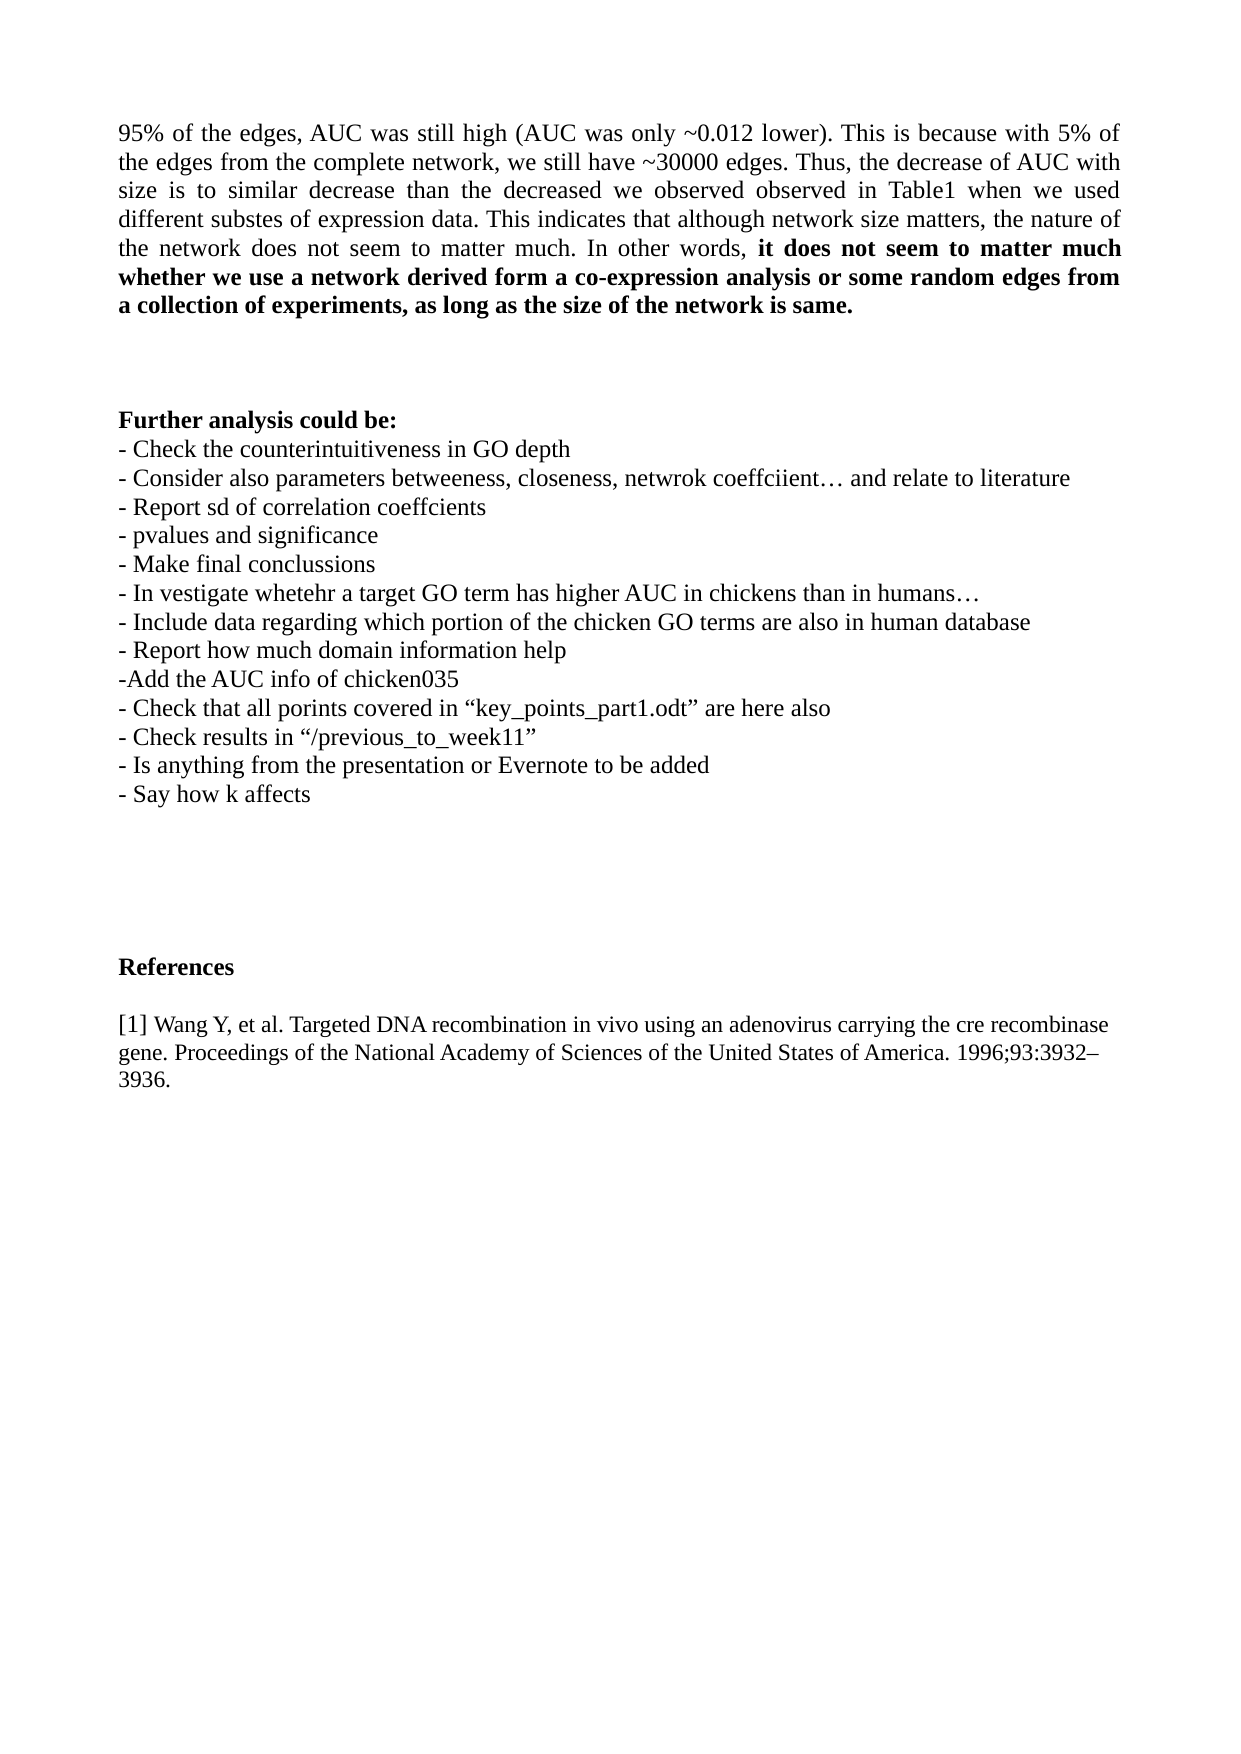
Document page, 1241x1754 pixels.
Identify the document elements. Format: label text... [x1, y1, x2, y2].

text - Report how much domain information help [118, 636, 1122, 664]
text - Report sd of correlation coeffcients [118, 492, 1122, 521]
text [1] Wang Y, et al. Targeted DNA recombination in vivo using an adenovirus carrying the cre recombinase gene. Proceedings of the National Academy of Sciences of the United States of America. 1996;93:3932–3936. [118, 1009, 1122, 1092]
text -Add the AUC info of chicken035 [118, 664, 1122, 693]
text 95% of the edges, AUC was still high (AUC was only ~0.012 lower). This is because with 5% of the edges from the complete network, we still have ~30000 edges. Thus, the decrease of AUC with size is to similar decrease than the decreased we observed observed in Table1 when we used different substes of expression data. This indicates that although network size matters, the nature of the network does not seem to matter much. In other words, it does not seem to matter much whether we use a network derived form a co-expression analysis or some random edges from a collection of experiments, as long as the size of the network is same. [118, 118, 1122, 319]
text - Check the counterintuitiveness in GO depth [118, 434, 1122, 463]
text - Include data regarding which portion of the chicken GO terms are also in human database [118, 607, 1122, 636]
text References [118, 952, 1122, 981]
text - Check results in “/previous_to_week11” [118, 722, 1122, 751]
text - Say how k affects [118, 779, 1122, 808]
text - In vestigate whetehr a target GO term has higher AUC in chickens than in humans… [118, 578, 1122, 607]
text - Is anything from the presentation or Evernote to be added [118, 751, 1122, 779]
text Further analysis could be: [118, 406, 1122, 434]
text - Check that all porints covered in “key_points_part1.odt” are here also [118, 693, 1122, 722]
text - pvalues and significance [118, 521, 1122, 549]
text - Make final conclussions [118, 549, 1122, 578]
text - Consider also parameters betweeness, closeness, netwrok coeffciient… and relate to literature [118, 463, 1122, 492]
